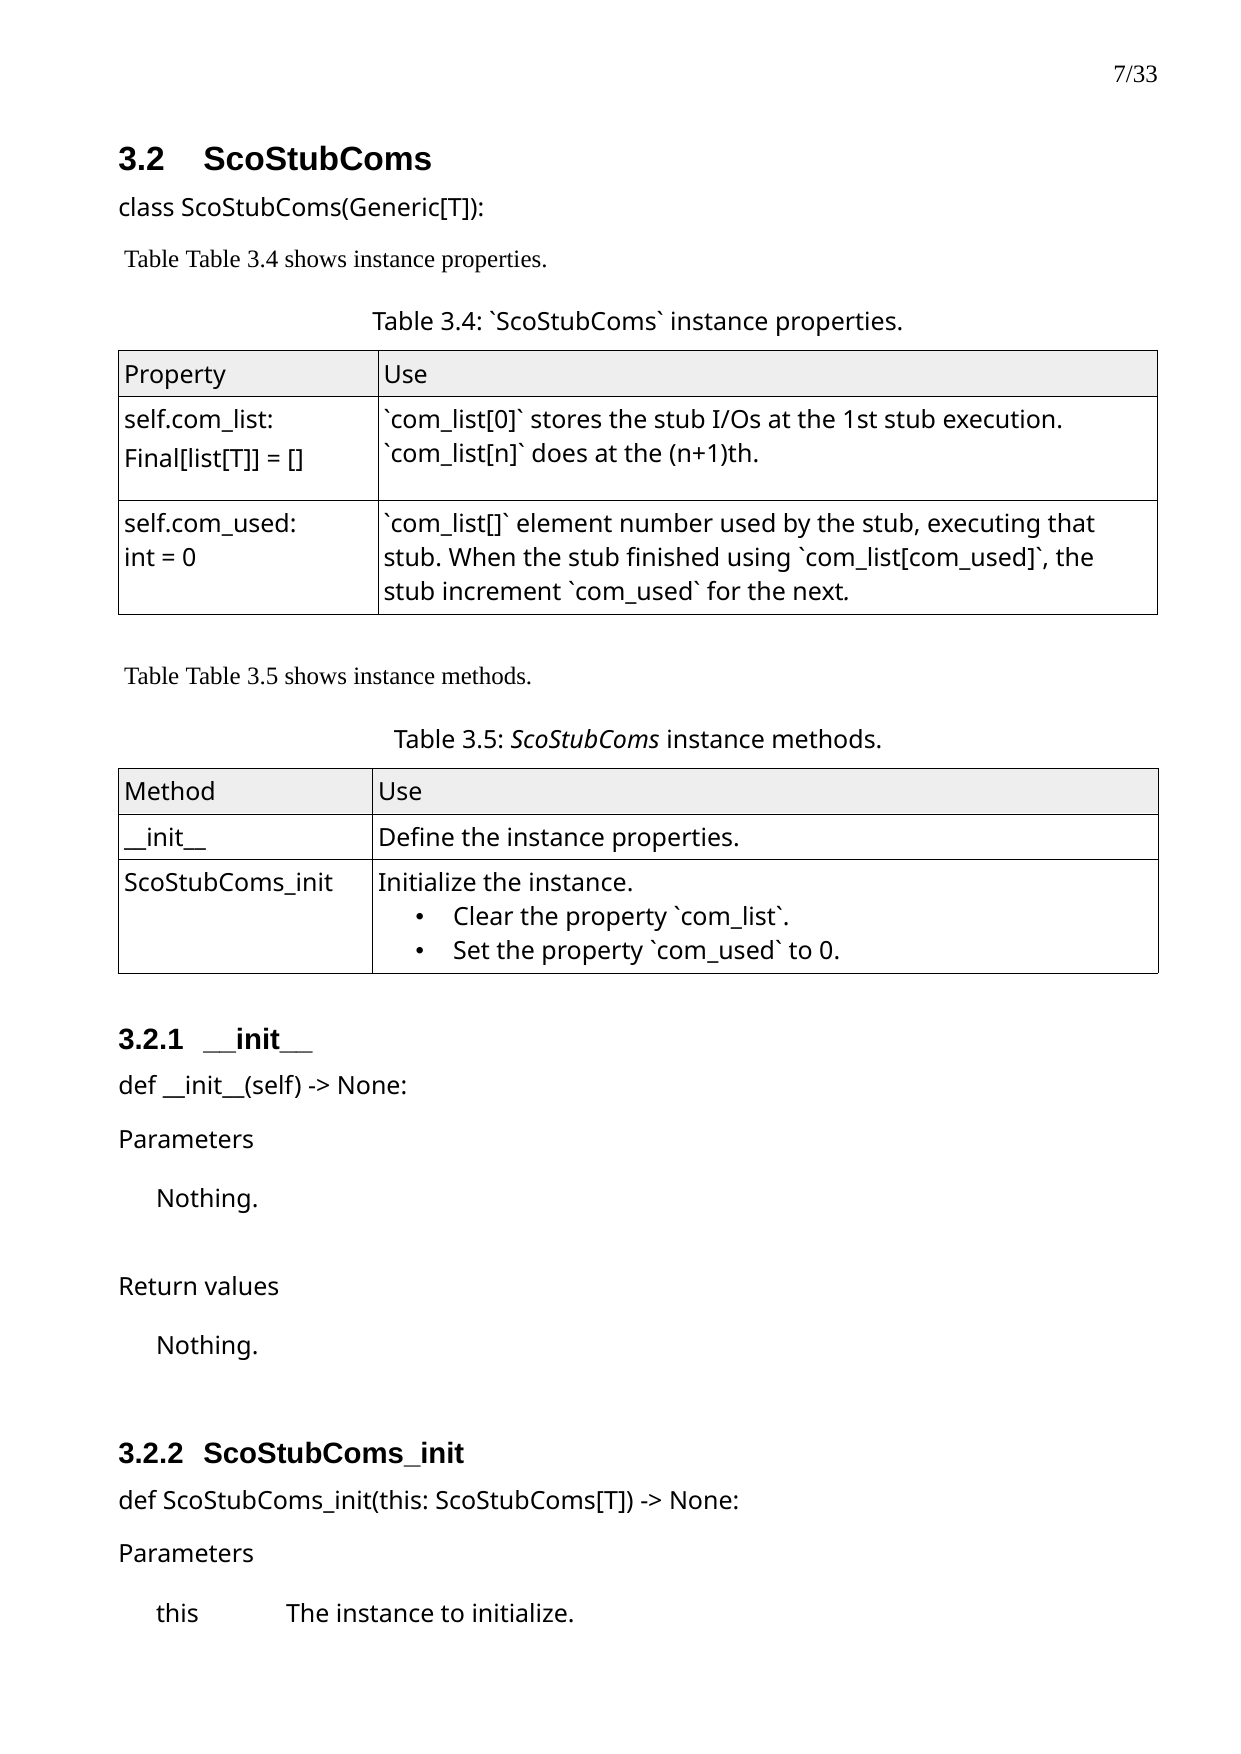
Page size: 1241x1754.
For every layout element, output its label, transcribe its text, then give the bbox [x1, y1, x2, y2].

subtitle __init__ [118, 1022, 1157, 1055]
subtitle ScoStubComs_init [118, 1436, 1157, 1470]
table_header Use [373, 769, 1158, 813]
table_cell `com_list[]` element number used by the stub, executing that stub. When the stub finished using `com_list[com_used]`, the stub increment `com_used` for the next. [379, 501, 1157, 613]
text Table 3.5: ScoStubComs instance methods. [118, 721, 1157, 755]
text Parameters [118, 1122, 1157, 1156]
table_cell `com_list[0]` stores the stub I/Os at the 1st stub execution. `com_list[n]` does at the (n+1)th. [379, 397, 1157, 500]
text Parameters [118, 1536, 1157, 1570]
table_cell ScoStubComs_init [119, 860, 372, 973]
table_cell Initialize the instance. Clear the property `com_list`. Set the property `com_used` to 0. [373, 860, 1158, 973]
table_header this [150, 1590, 280, 1635]
table_header Nothing. [150, 1322, 280, 1368]
text Table 3.5 shows instance methods. [118, 661, 1157, 690]
text Table 3.4: `ScoStubComs` instance properties. [118, 304, 1157, 338]
table_header Property [119, 351, 378, 396]
table_header Use [379, 351, 1157, 396]
table_header The instance to initialize. [280, 1590, 1159, 1635]
text Return values [118, 1268, 1157, 1302]
table_header Method [119, 769, 372, 813]
table_cell Define the instance properties. [373, 815, 1158, 859]
table_cell __init__ [119, 815, 372, 859]
table_cell self.com_used: int = 0 [119, 501, 378, 613]
text class ScoStubComs(Generic[T]): [118, 190, 1157, 224]
table_header [280, 1175, 1159, 1221]
text Table 3.4 shows instance properties. [118, 244, 1157, 272]
table_header Nothing. [150, 1175, 280, 1221]
text def ScoStubComs_init(this: ScoStubComs[T]) -> None: [118, 1482, 1157, 1516]
table_header [280, 1322, 1159, 1368]
subtitle ScoStubComs [118, 139, 1157, 177]
text def __init__(self) -> None: [118, 1068, 1157, 1102]
table_cell self.com_list: Final[list[T]] = [] [119, 397, 378, 500]
